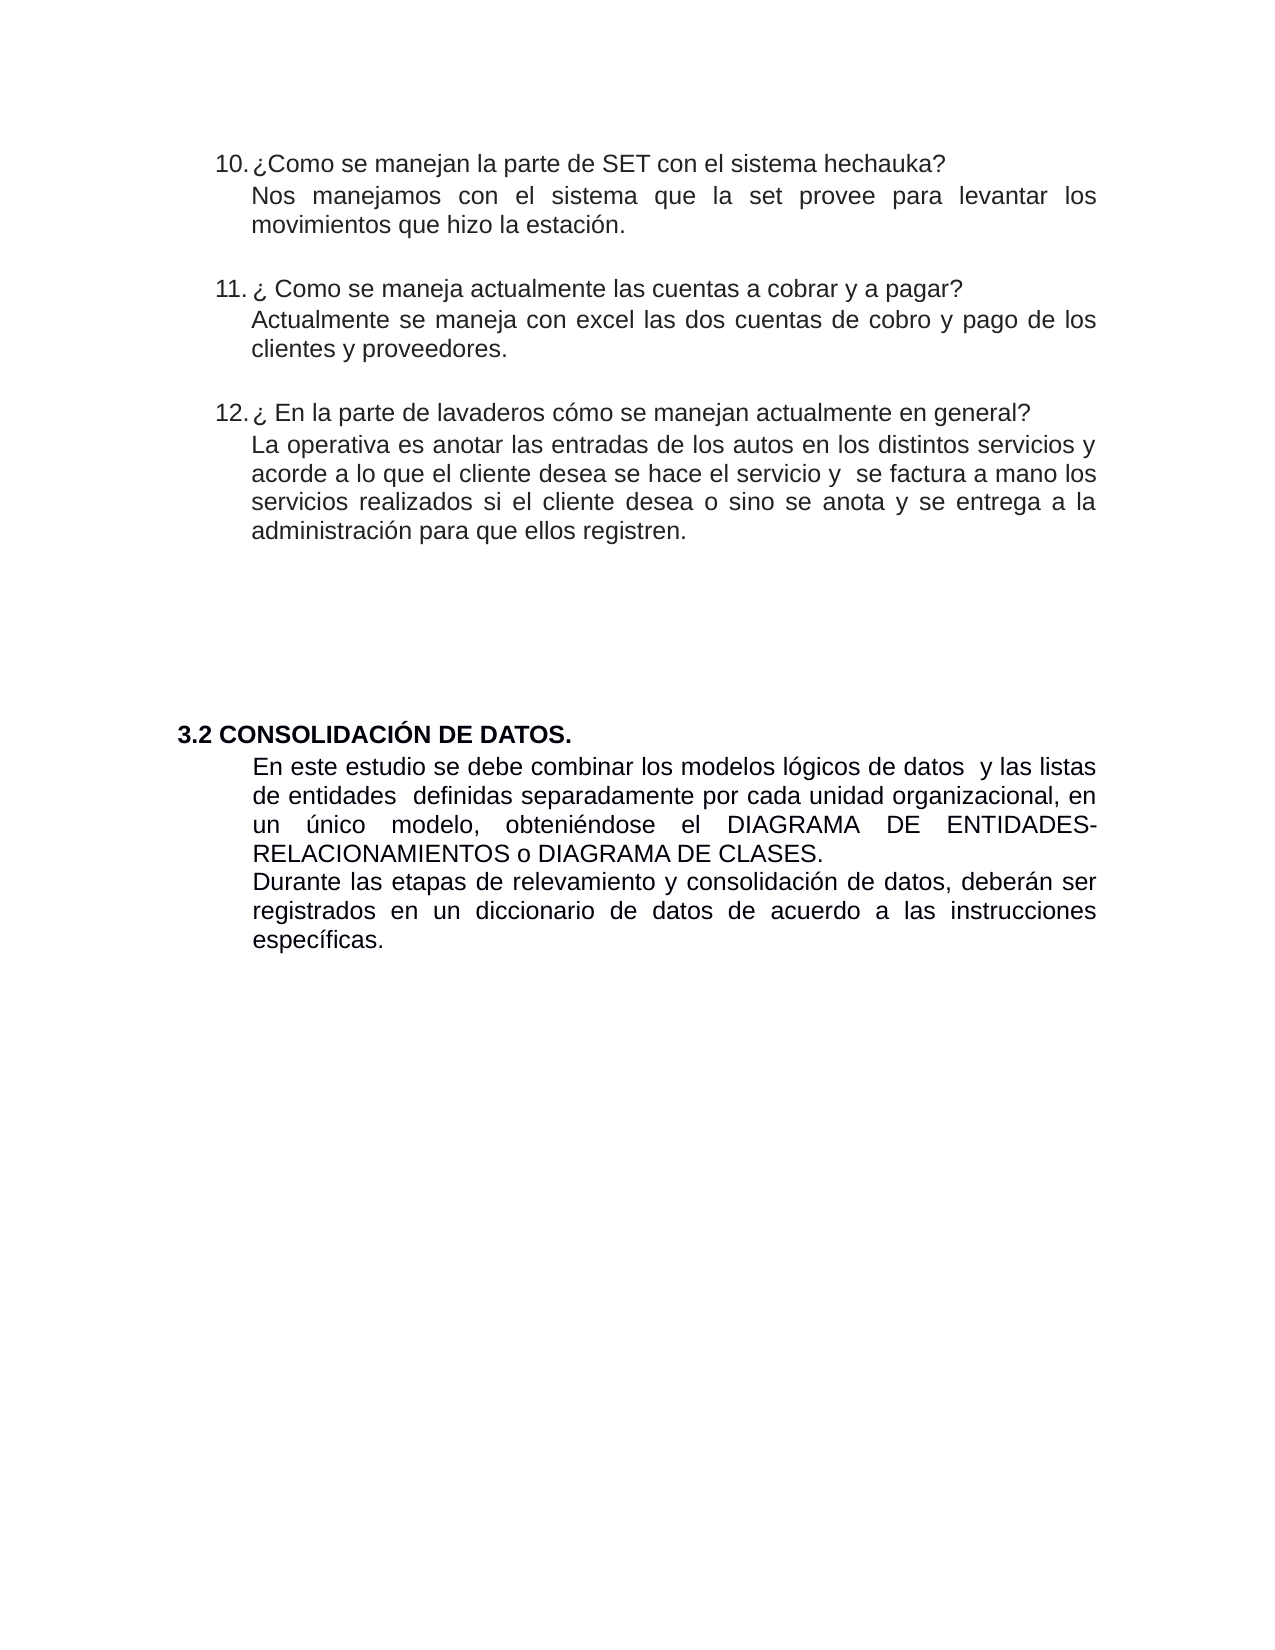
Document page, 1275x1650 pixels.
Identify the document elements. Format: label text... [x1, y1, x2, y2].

text Nos manejamos con el sistema que la set provee para levantar los movimientos que hizo la estación. [251, 181, 1098, 239]
text La operativa es anotar las entradas de los autos en los distintos servicios y acorde a lo que el cliente desea se hace el servicio y se factura a mano los servicios realizados si el cliente desea o sino se anota y se entrega a la administración para que ellos registren. [251, 430, 1098, 545]
text Durante las etapas de relevamiento y consolidación de datos, deberán ser registrados en un diccionario de datos de acuerdo a las instrucciones específicas. [252, 866, 1098, 954]
text 3.2 CONSOLIDACIÓN DE DATOS. [177, 719, 1098, 749]
list ¿ Como se maneja actualmente las cuentas a cobrar y a pagar? [215, 274, 1098, 302]
list ¿ En la parte de lavaderos cómo se manejan actualmente en general? [215, 398, 1098, 427]
text Actualmente se maneja con excel las dos cuentas de cobro y pago de los clientes y proveedores. [251, 306, 1098, 363]
text En este estudio se debe combinar los modelos lógicos de datos y las listas de entidades definidas separadamente por cada unidad organizacional, en un único modelo, obteniéndose el DIAGRAMA DE ENTIDADES- RELACIONAMIENTOS o DIAGRAMA DE CLASES. [252, 752, 1098, 866]
list ¿Como se manejan la parte de SET con el sistema hechauka? [215, 149, 1098, 178]
